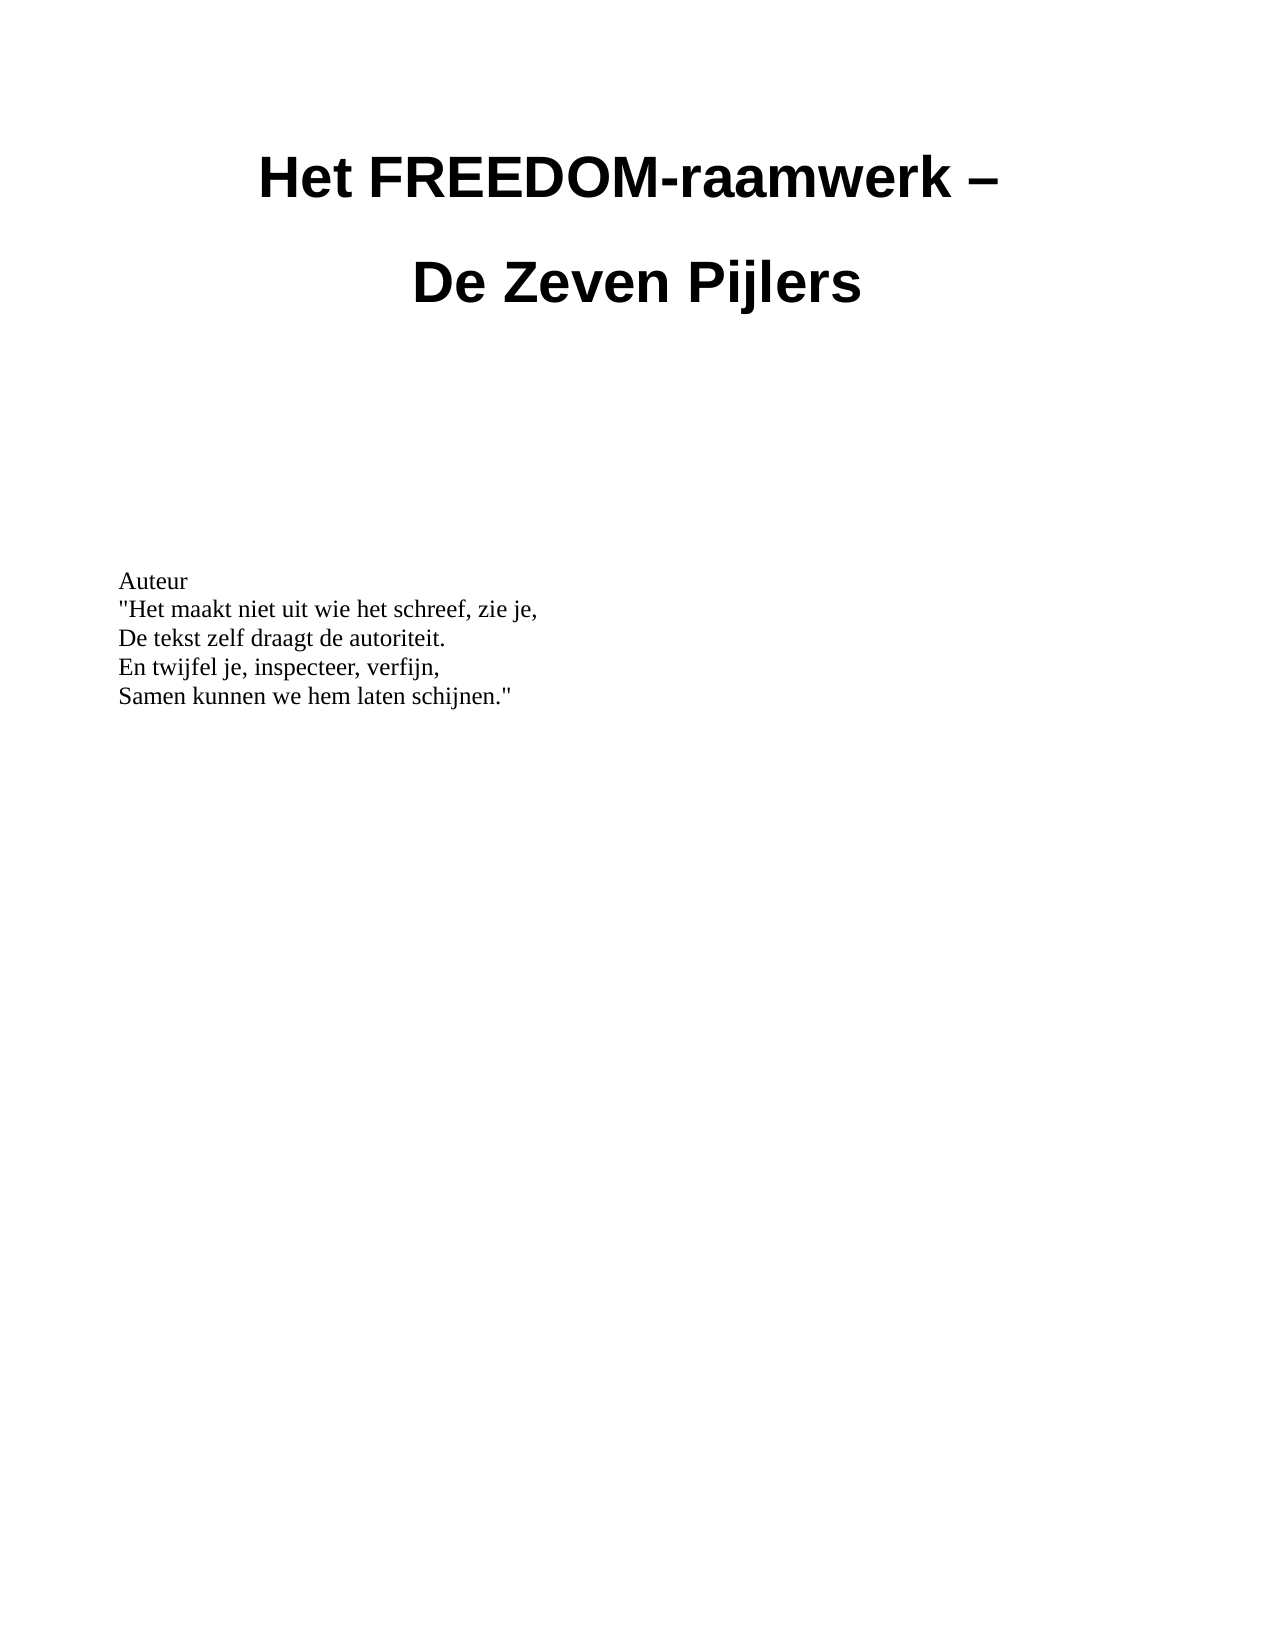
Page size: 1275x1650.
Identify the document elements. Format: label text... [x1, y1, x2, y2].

title De Zeven Pijlers [118, 248, 1157, 315]
text De tekst zelf draagt de autoriteit. [118, 623, 1157, 652]
text Auteur [118, 566, 1157, 594]
text Samen kunnen we hem laten schijnen." [118, 681, 1157, 709]
text En twijfel je, inspecteer, verfijn, [118, 652, 1157, 681]
text "Het maakt niet uit wie het schreef, zie je, [118, 594, 1157, 623]
title Het FREEDOM-raamwerk – [118, 143, 1157, 210]
